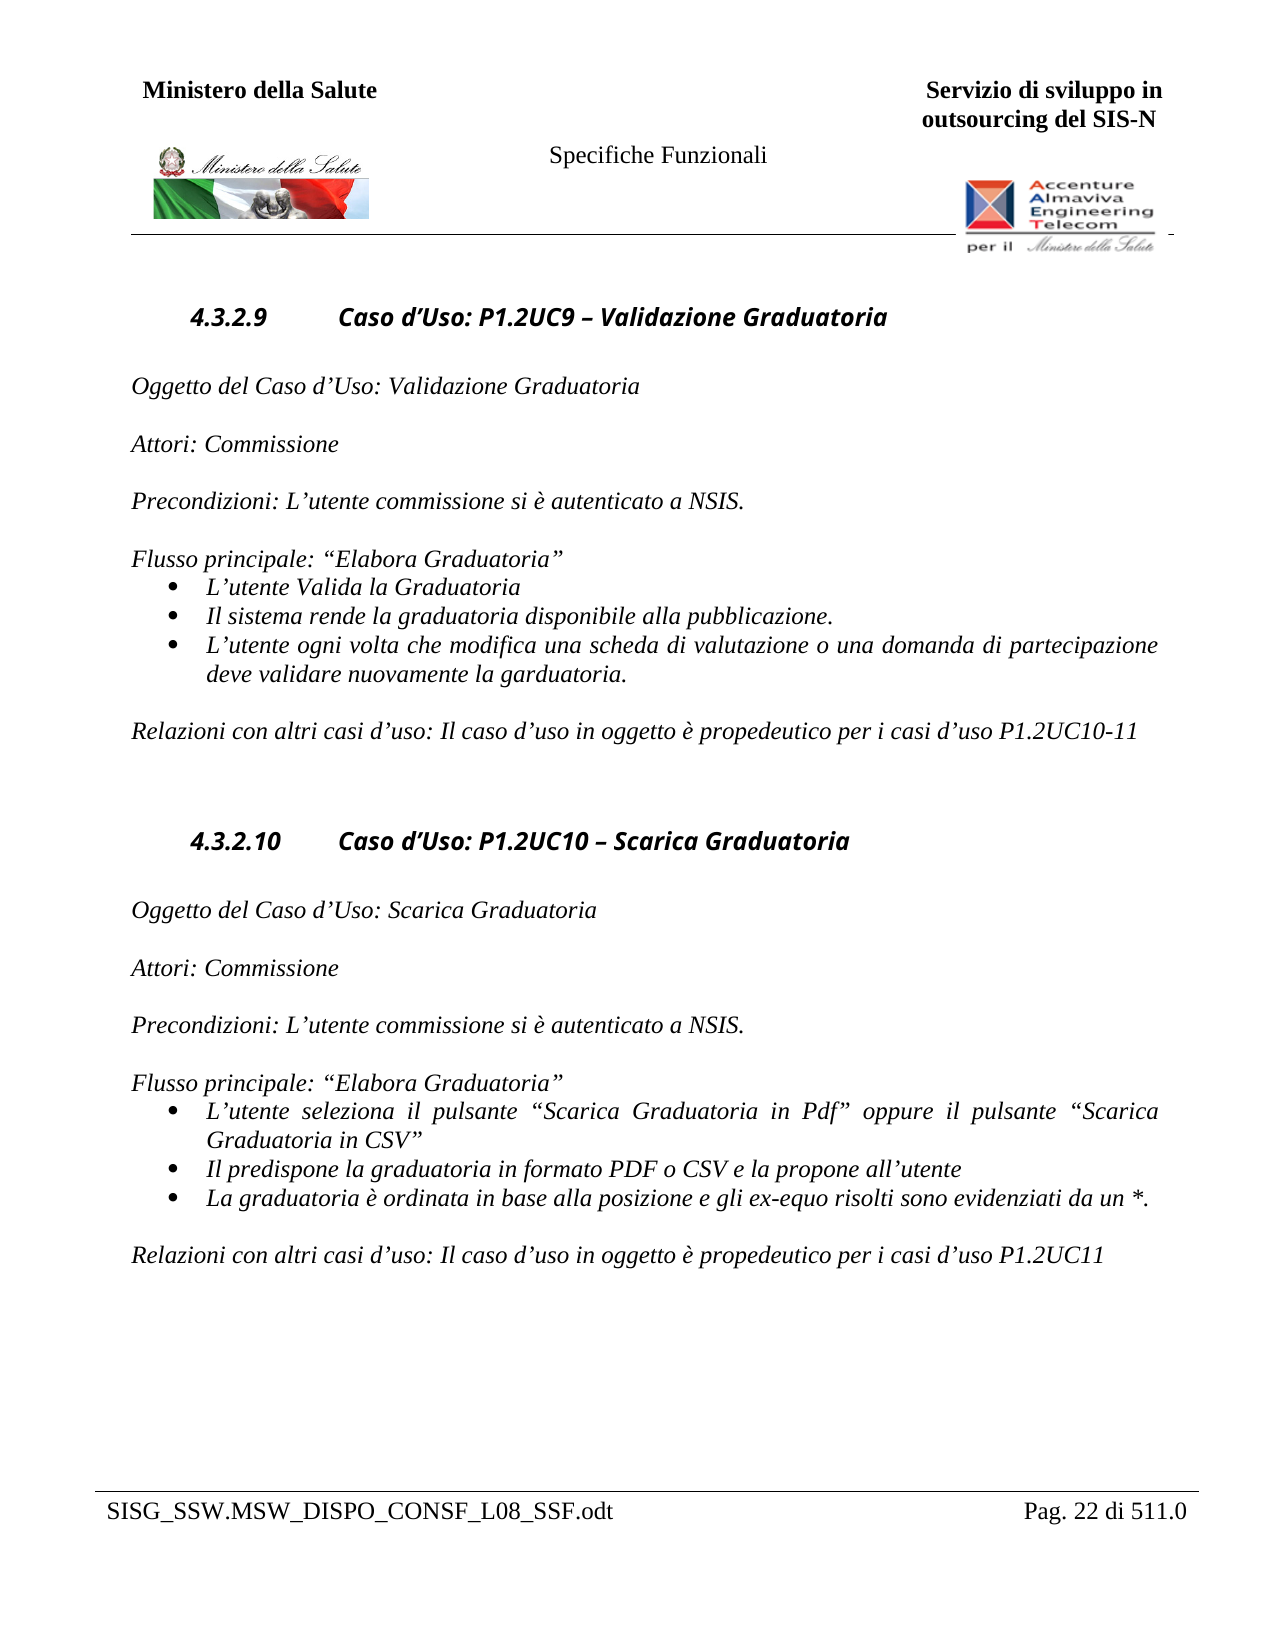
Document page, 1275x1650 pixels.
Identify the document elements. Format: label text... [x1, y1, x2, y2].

list Il sistema rende la graduatoria disponibile alla pubblicazione. [169, 601, 1162, 630]
text Flusso principale: “Elabora Graduatoria” [131, 544, 1162, 572]
subtitle Caso d’Uso: P1.2UC10 – Scarica Graduatoria [190, 824, 1162, 858]
text Relazioni con altri casi d’uso: Il caso d’uso in oggetto è propedeutico per i casi d’uso P1.2UC11 [131, 1240, 1162, 1269]
list La graduatoria è ordinata in base alla posizione e gli ex-equo risolti sono evidenziati da un *. [169, 1183, 1162, 1211]
text Oggetto del Caso d’Uso: Validazione Graduatoria [131, 371, 1162, 400]
text Relazioni con altri casi d’uso: Il caso d’uso in oggetto è propedeutico per i casi d’uso P1.2UC10-11 [131, 716, 1162, 745]
subtitle Caso d’Uso: P1.2UC9 – Validazione Graduatoria [190, 299, 1162, 334]
text Attori: Commissione [131, 953, 1162, 981]
text Flusso principale: “Elabora Graduatoria” [131, 1068, 1162, 1096]
list L’utente ogni volta che modifica una scheda di valutazione o una domanda di partecipazione deve validare nuovamente la garduatoria. [169, 630, 1162, 687]
list L’utente Valida la Graduatoria [169, 572, 1162, 601]
text Precondizioni: L’utente commissione si è autenticato a NSIS. [131, 486, 1162, 515]
text Attori: Commissione [131, 429, 1162, 457]
text Oggetto del Caso d’Uso: Scarica Graduatoria [131, 895, 1162, 924]
text Precondizioni: L’utente commissione si è autenticato a NSIS. [131, 1010, 1162, 1039]
list L’utente seleziona il pulsante “Scarica Graduatoria in Pdf” oppure il pulsante “Scarica Graduatoria in CSV” [169, 1096, 1162, 1154]
list Il predispone la graduatoria in formato PDF o CSV e la propone all’utente [169, 1154, 1162, 1183]
